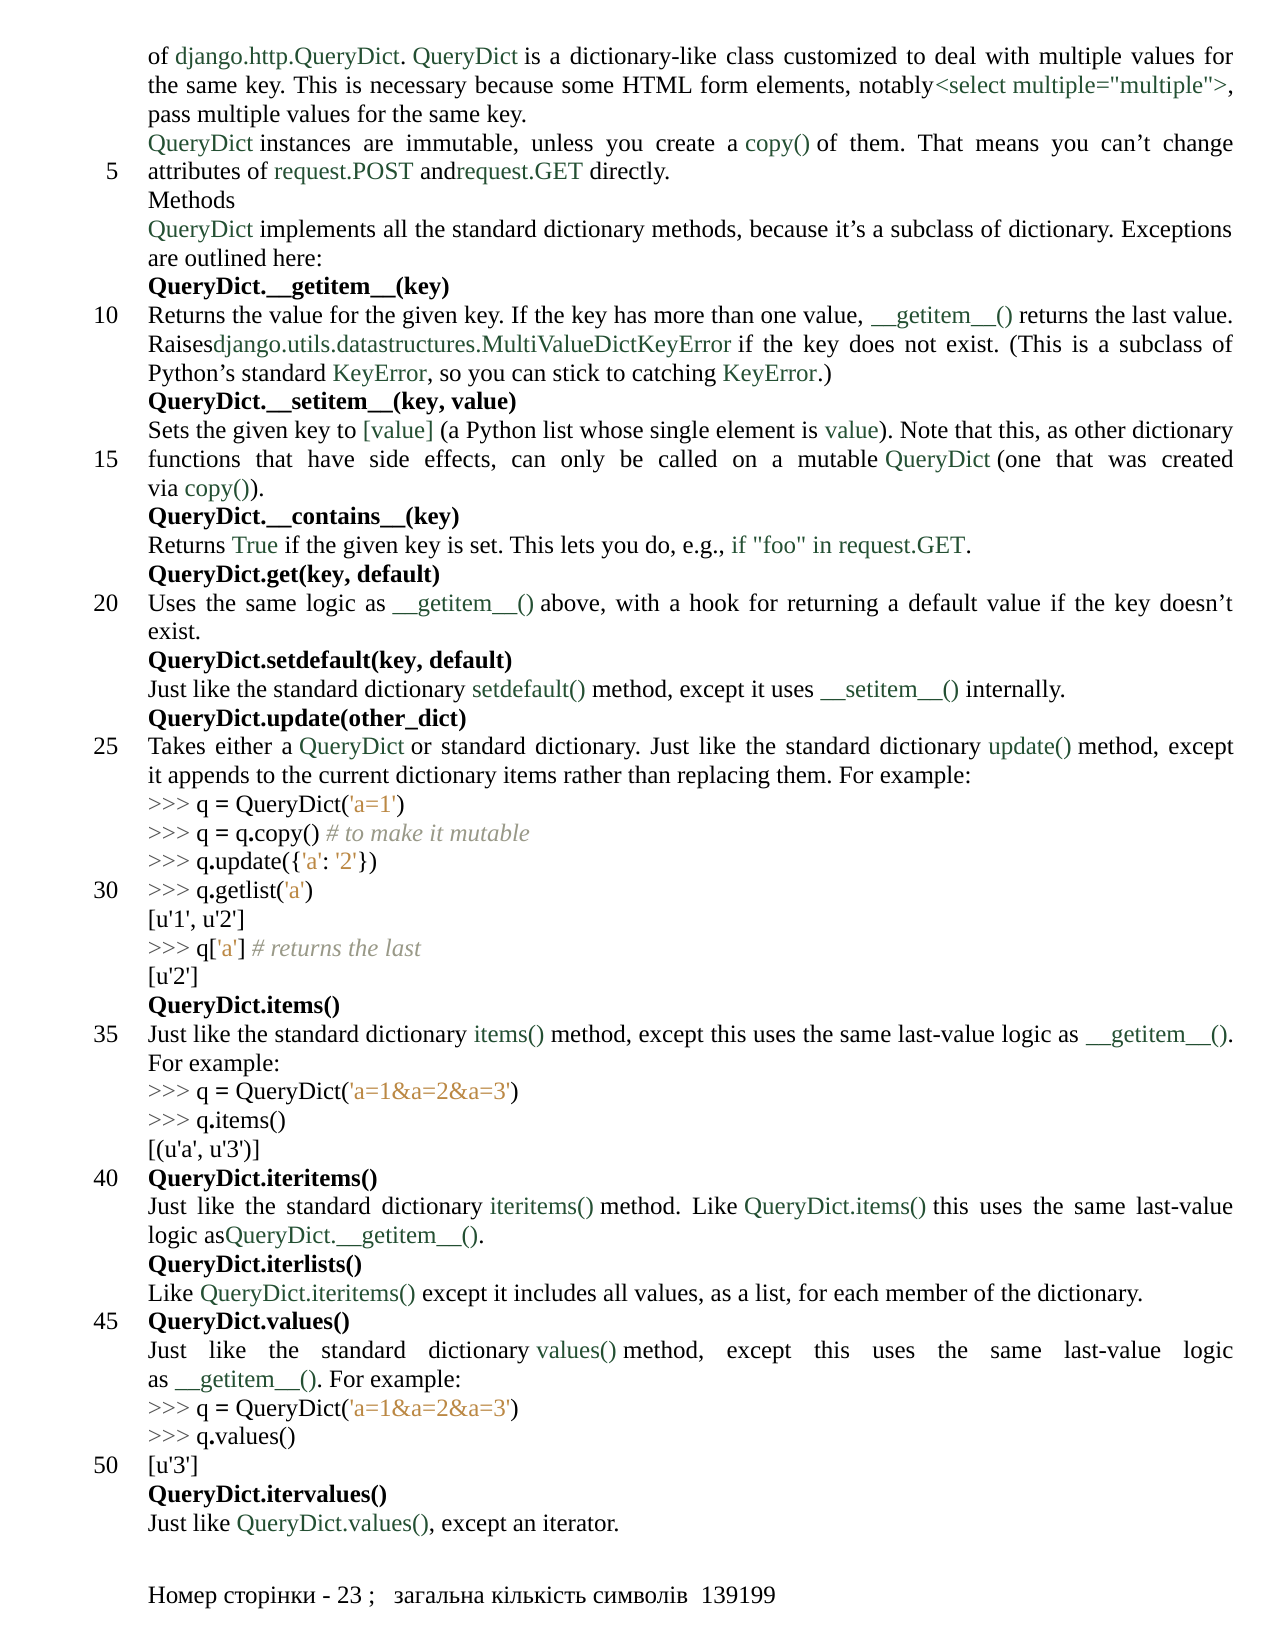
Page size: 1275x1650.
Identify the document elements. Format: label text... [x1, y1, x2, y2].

text Just like the standard dictionary items() method, except this uses the same last-value logic as __getitem__(). For example: [148, 1019, 1234, 1076]
text QueryDict instances are immutable, unless you create a copy() of them. That means you can’t change attributes of request.POST andrequest.GET directly. [148, 128, 1234, 185]
text QueryDict implements all the standard dictionary methods, because it’s a subclass of dictionary. Exceptions are outlined here: [148, 214, 1234, 271]
text >>> q = QueryDict('a=1&a=2&a=3') [148, 1076, 1234, 1105]
text QueryDict.__setitem__(key, value) [148, 386, 1234, 415]
text >>> q = QueryDict('a=1') [148, 789, 1234, 818]
text QueryDict.iteritems() [148, 1163, 1234, 1191]
text [(u'a', u'3')] [148, 1134, 1234, 1163]
text QueryDict.get(key, default) [148, 559, 1234, 588]
text >>> q.values() [148, 1421, 1234, 1450]
text QueryDict.__contains__(key) [148, 501, 1234, 530]
text QueryDict.iterlists() [148, 1249, 1234, 1278]
text Returns True if the given key is set. This lets you do, e.g., if "foo" in request.GET. [148, 530, 1234, 559]
text Just like the standard dictionary values() method, except this uses the same last-value logic as __getitem__(). For example: [148, 1335, 1234, 1393]
text QueryDict.__getitem__(key) [148, 271, 1234, 300]
text Returns the value for the given key. If the key has more than one value, __getitem__() returns the last value. Raisesdjango.utils.datastructures.MultiValueDictKeyError if the key does not exist. (This is a subclass of Python’s standard KeyError, so you can stick to catching KeyError.) [148, 300, 1234, 386]
text >>> q.getlist('a') [148, 875, 1234, 904]
text QueryDict.update(other_dict) [148, 703, 1234, 731]
text QueryDict.itervalues() [148, 1479, 1234, 1508]
text QueryDict.items() [148, 990, 1234, 1019]
text Just like QueryDict.values(), except an iterator. [148, 1508, 1234, 1536]
text >>> q.items() [148, 1105, 1234, 1134]
text >>> q.update({'a': '2'}) [148, 846, 1234, 875]
text [u'1', u'2'] [148, 904, 1234, 933]
text Like QueryDict.iteritems() except it includes all values, as a list, for each member of the dictionary. [148, 1278, 1234, 1306]
text Uses the same logic as __getitem__() above, with a hook for returning a default value if the key doesn’t exist. [148, 588, 1234, 645]
text Methods [148, 185, 1234, 214]
text of django.http.QueryDict. QueryDict is a dictionary-like class customized to deal with multiple values for the same key. This is necessary because some HTML form elements, notably<select multiple="multiple">, pass multiple values for the same key. [148, 41, 1234, 128]
text QueryDict.values() [148, 1306, 1234, 1335]
text Sets the given key to [value] (a Python list whose single element is value). Note that this, as other dictionary functions that have side effects, can only be called on a mutable QueryDict (one that was created via copy()). [148, 415, 1234, 501]
text Just like the standard dictionary iteritems() method. Like QueryDict.items() this uses the same last-value logic asQueryDict.__getitem__(). [148, 1191, 1234, 1249]
text QueryDict.setdefault(key, default) [148, 645, 1234, 674]
text Just like the standard dictionary setdefault() method, except it uses __setitem__() internally. [148, 674, 1234, 703]
text >>> q = QueryDict('a=1&a=2&a=3') [148, 1393, 1234, 1421]
text [u'3'] [148, 1450, 1234, 1479]
text >>> q['a'] # returns the last [148, 933, 1234, 961]
text [u'2'] [148, 961, 1234, 990]
text >>> q = q.copy() # to make it mutable [148, 818, 1234, 846]
text Takes either a QueryDict or standard dictionary. Just like the standard dictionary update() method, except it appends to the current dictionary items rather than replacing them. For example: [148, 731, 1234, 789]
